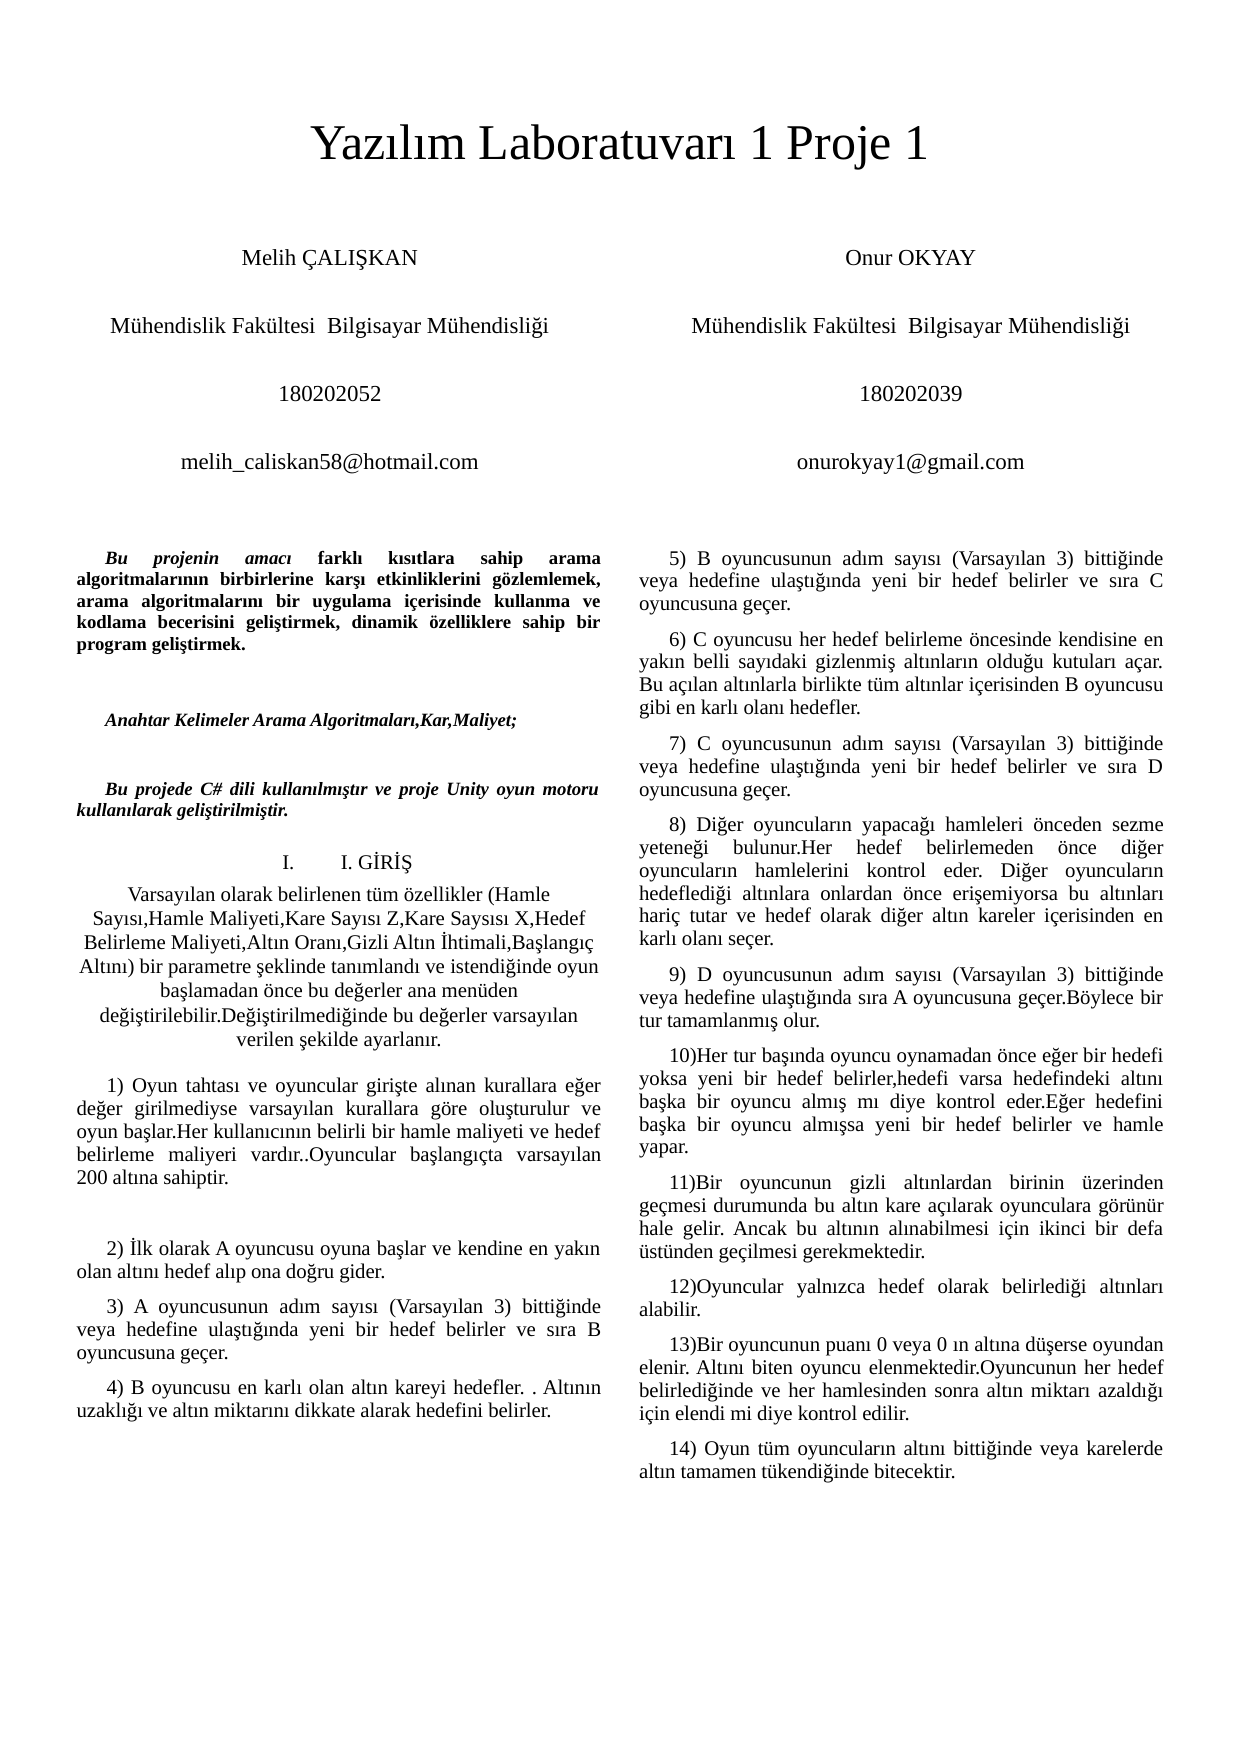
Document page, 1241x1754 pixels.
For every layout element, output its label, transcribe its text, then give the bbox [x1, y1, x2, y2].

text Bu projenin amacı farklı kısıtlara sahip arama algoritmalarının birbirlerine karşı etkinliklerini gözlemlemek, arama algoritmalarını bir uygulama içerisinde kullanma ve kodlama becerisini geliştirmek, dinamik özelliklere sahip bir program geliştirmek. [76, 547, 601, 654]
text 14) Oyun tüm oyuncuların altını bittiğinde veya karelerde altın tamamen tükendiğinde bitecektir. [639, 1437, 1164, 1483]
text 180202052 [76, 380, 583, 406]
text onurokyay1@gmail.com [658, 448, 1164, 474]
text Bu projede C# dili kullanılmıştır ve proje Unity oyun motoru kullanılarak geliştirilmiştir. [76, 777, 601, 821]
text 10)Her tur başında oyuncu oynamadan önce eğer bir hedefi yoksa yeni bir hedef belirler,hedefi varsa hedefindeki altını başka bir oyuncu almış mı diye kontrol eder.Eğer hedefini başka bir oyuncu almışsa yeni bir hedef belirler ve hamle yapar. [639, 1044, 1164, 1158]
text 4) B oyuncusu en karlı olan altın kareyi hedefler. . Altının uzaklığı ve altın miktarını dikkate alarak hedefini belirler. [76, 1376, 601, 1422]
text 13)Bir oyuncunun puanı 0 veya 0 ın altına düşerse oyundan elenir. Altını biten oyuncu elenmektedir.Oyuncunun her hedef belirlediğinde ve her hamlesinden sonra altın miktarı azaldığı için elendi mi diye kontrol edilir. [639, 1333, 1164, 1425]
text 5) B oyuncusunun adım sayısı (Varsayılan 3) bittiğinde veya hedefine ulaştığında yeni bir hedef belirler ve sıra C oyuncusuna geçer. [639, 547, 1164, 615]
text Onur OKYAY [658, 244, 1164, 270]
text 6) C oyuncusu her hedef belirleme öncesinde kendisine en yakın belli sayıdaki gizlenmiş altınların olduğu kutuları açar. Bu açılan altınlarla birlikte tüm altınlar içerisinden B oyuncusu gibi en karlı olanı hedefler. [639, 628, 1164, 719]
text 1) Oyun tahtası ve oyuncular girişte alınan kurallara eğer değer girilmediyse varsayılan kurallara göre oluşturulur ve oyun başlar.Her kullanıcının belirli bir hamle maliyeti ve hedef belirleme maliyeri vardır..Oyuncular başlangıçta varsayılan 200 altına sahiptir. [76, 1075, 601, 1189]
text Mühendislik Fakültesi Bilgisayar Mühendisliği [658, 312, 1164, 338]
title Yazılım Laboratuvarı 1 Proje 1 [76, 112, 1164, 170]
subtitle I. GİRİŞ [76, 850, 601, 874]
text 3) A oyuncusunun adım sayısı (Varsayılan 3) bittiğinde veya hedefine ulaştığında yeni bir hedef belirler ve sıra B oyuncusuna geçer. [76, 1295, 601, 1364]
text 9) D oyuncusunun adım sayısı (Varsayılan 3) bittiğinde veya hedefine ulaştığında sıra A oyuncusuna geçer.Böylece bir tur tamamlanmış olur. [639, 963, 1164, 1032]
text 11)Bir oyuncunun gizli altınlardan birinin üzerinden geçmesi durumunda bu altın kare açılarak oyunculara görünür hale gelir. Ancak bu altının alınabilmesi için ikinci bir defa üstünden geçilmesi gerekmektedir. [639, 1171, 1164, 1263]
text 2) İlk olarak A oyuncusu oyuna başlar ve kendine en yakın olan altını hedef alıp ona doğru gider. [76, 1237, 601, 1283]
text Melih ÇALIŞKAN [76, 244, 583, 270]
text 12)Oyuncular yalnızca hedef olarak belirlediği altınları alabilir. [639, 1275, 1164, 1321]
text 8) Diğer oyuncuların yapacağı hamleleri önceden sezme yeteneği bulunur.Her hedef belirlemeden önce diğer oyuncuların hamlelerini kontrol eder. Diğer oyuncuların hedeflediği altınlara onlardan önce erişemiyorsa bu altınları hariç tutar ve hedef olarak diğer altın kareler içerisinden en karlı olanı seçer. [639, 813, 1164, 950]
text Mühendislik Fakültesi Bilgisayar Mühendisliği [76, 312, 583, 338]
text Varsayılan olarak belirlenen tüm özellikler (Hamle Sayısı,Hamle Maliyeti,Kare Sayısı Z,Kare Saysısı X,Hedef Belirleme Maliyeti,Altın Oranı,Gizli Altın İhtimali,Başlangıç Altını) bir parametre şeklinde tanımlandı ve istendiğinde oyun başlamadan önce bu değerler ana menüden değiştirilebilir.Değiştirilmediğinde bu değerler varsayılan verilen şekilde ayarlanır. [76, 882, 601, 1051]
text 7) C oyuncusunun adım sayısı (Varsayılan 3) bittiğinde veya hedefine ulaştığında yeni bir hedef belirler ve sıra D oyuncusuna geçer. [639, 732, 1164, 801]
text melih_caliskan58@hotmail.com [76, 448, 583, 474]
text 180202039 [658, 380, 1164, 406]
text Anahtar Kelimeler Arama Algoritmaları,Kar,Maliyet; [76, 709, 601, 731]
